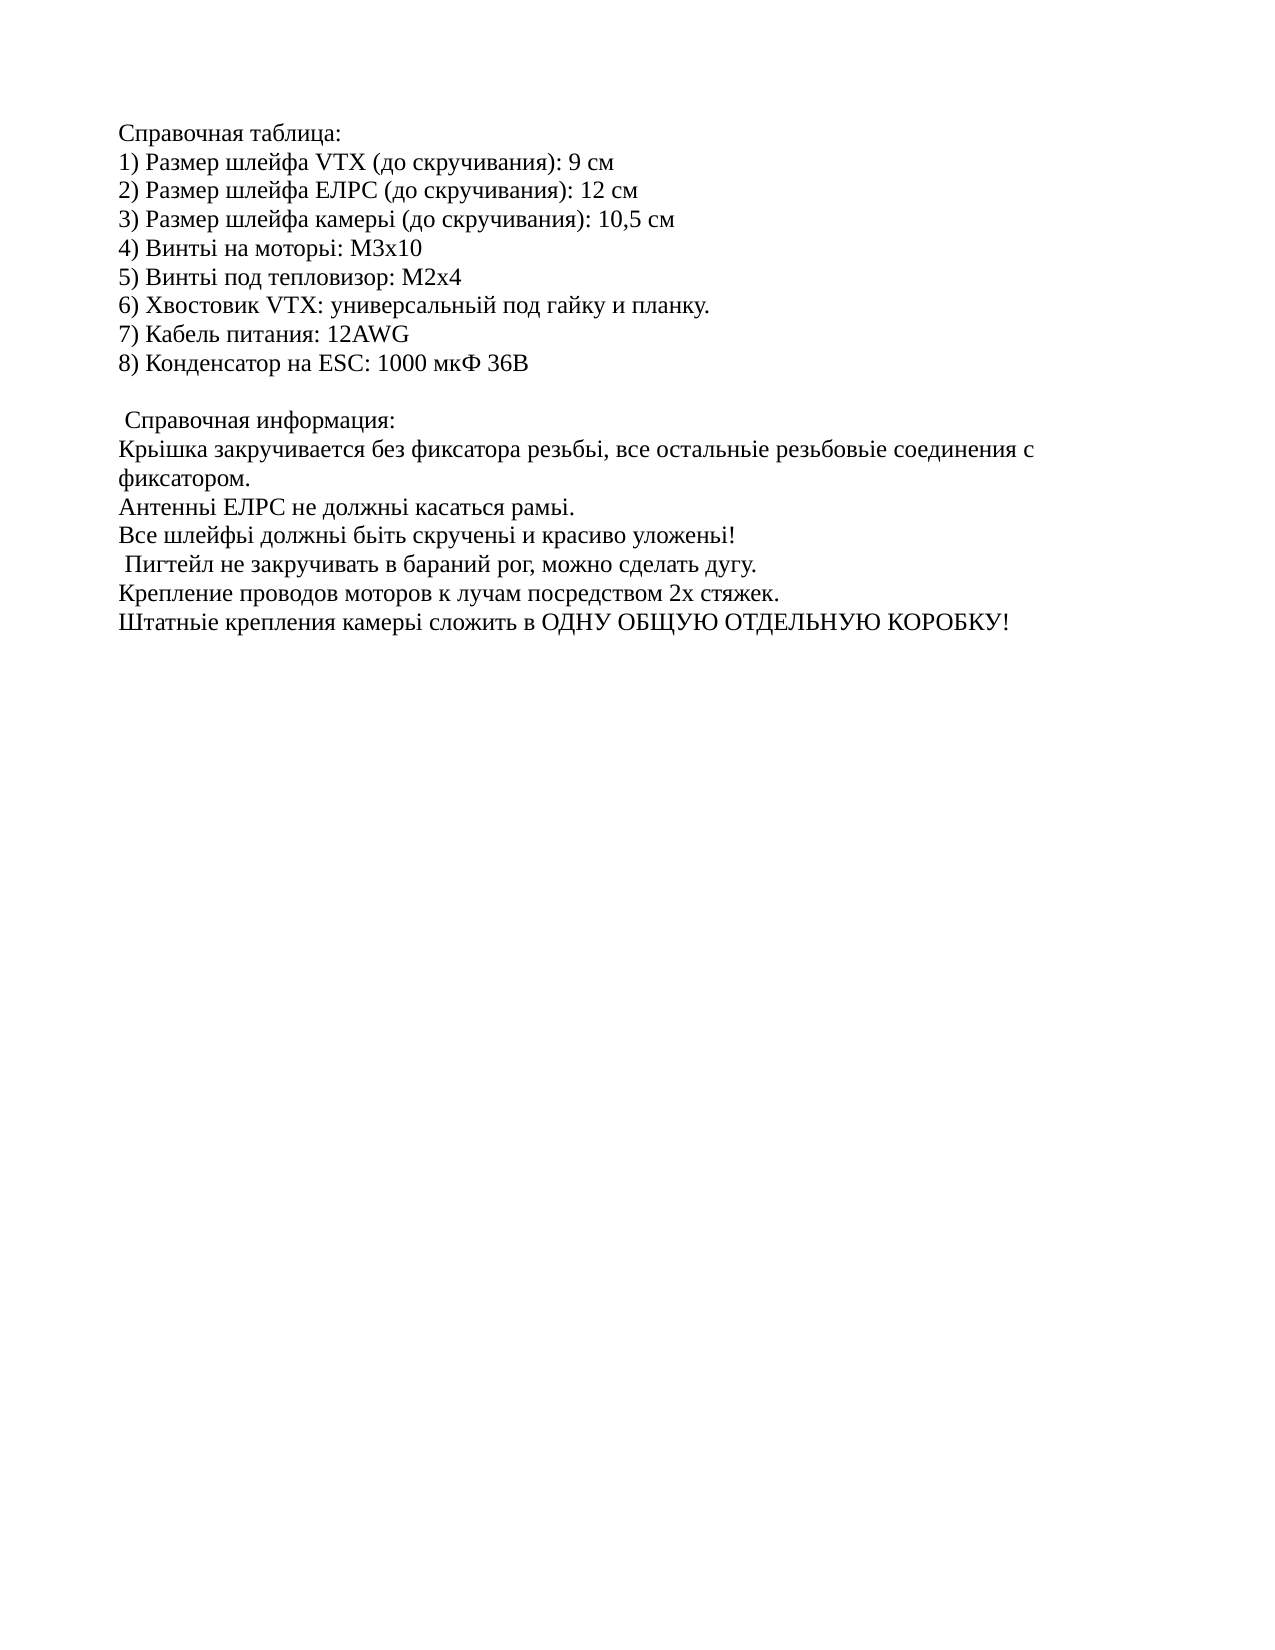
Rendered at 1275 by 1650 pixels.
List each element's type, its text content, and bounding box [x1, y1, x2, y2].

text 7) Кабель питания: 12AWG [118, 319, 1157, 348]
text 8) Конденсатор на ESC: 1000 мкФ 36В [118, 348, 1157, 377]
text 6) Хвостовик VTX: универсальньій под гайку и планку. [118, 291, 1157, 319]
text Пигтейл не закручивать в бараний рог, можно сделать дугу. [118, 549, 1157, 578]
text Крепление проводов моторов к лучам посредством 2х стяжек. [118, 578, 1157, 607]
text Справочная информация: [118, 406, 1157, 434]
text Крьішка закручивается без фиксатора резьбьі, все остальньіе резьбовьіе соединения с фиксатором. [118, 434, 1157, 492]
text Справочная таблица: [118, 118, 1157, 147]
text 3) Размер шлейфа камерьі (до скручивания): 10,5 см [118, 204, 1157, 233]
text 5) Винтьі под тепловизор: М2х4 [118, 262, 1157, 291]
text Все шлейфьі должньі бьіть скрученьі и красиво уложеньі! [118, 521, 1157, 549]
text 2) Размер шлейфа ЕЛРС (до скручивания): 12 см [118, 176, 1157, 204]
text Антенньі ЕЛРС не должньі касаться рамьі. [118, 492, 1157, 521]
text 1) Размер шлейфа VTX (до скручивания): 9 см [118, 147, 1157, 176]
text 4) Винтьі на моторьі: М3х10 [118, 233, 1157, 262]
text Штатньіе крепления камерьі сложить в ОДНУ ОБЩУЮ ОТДЕЛЬНУЮ КОРОБКУ! [118, 607, 1157, 636]
